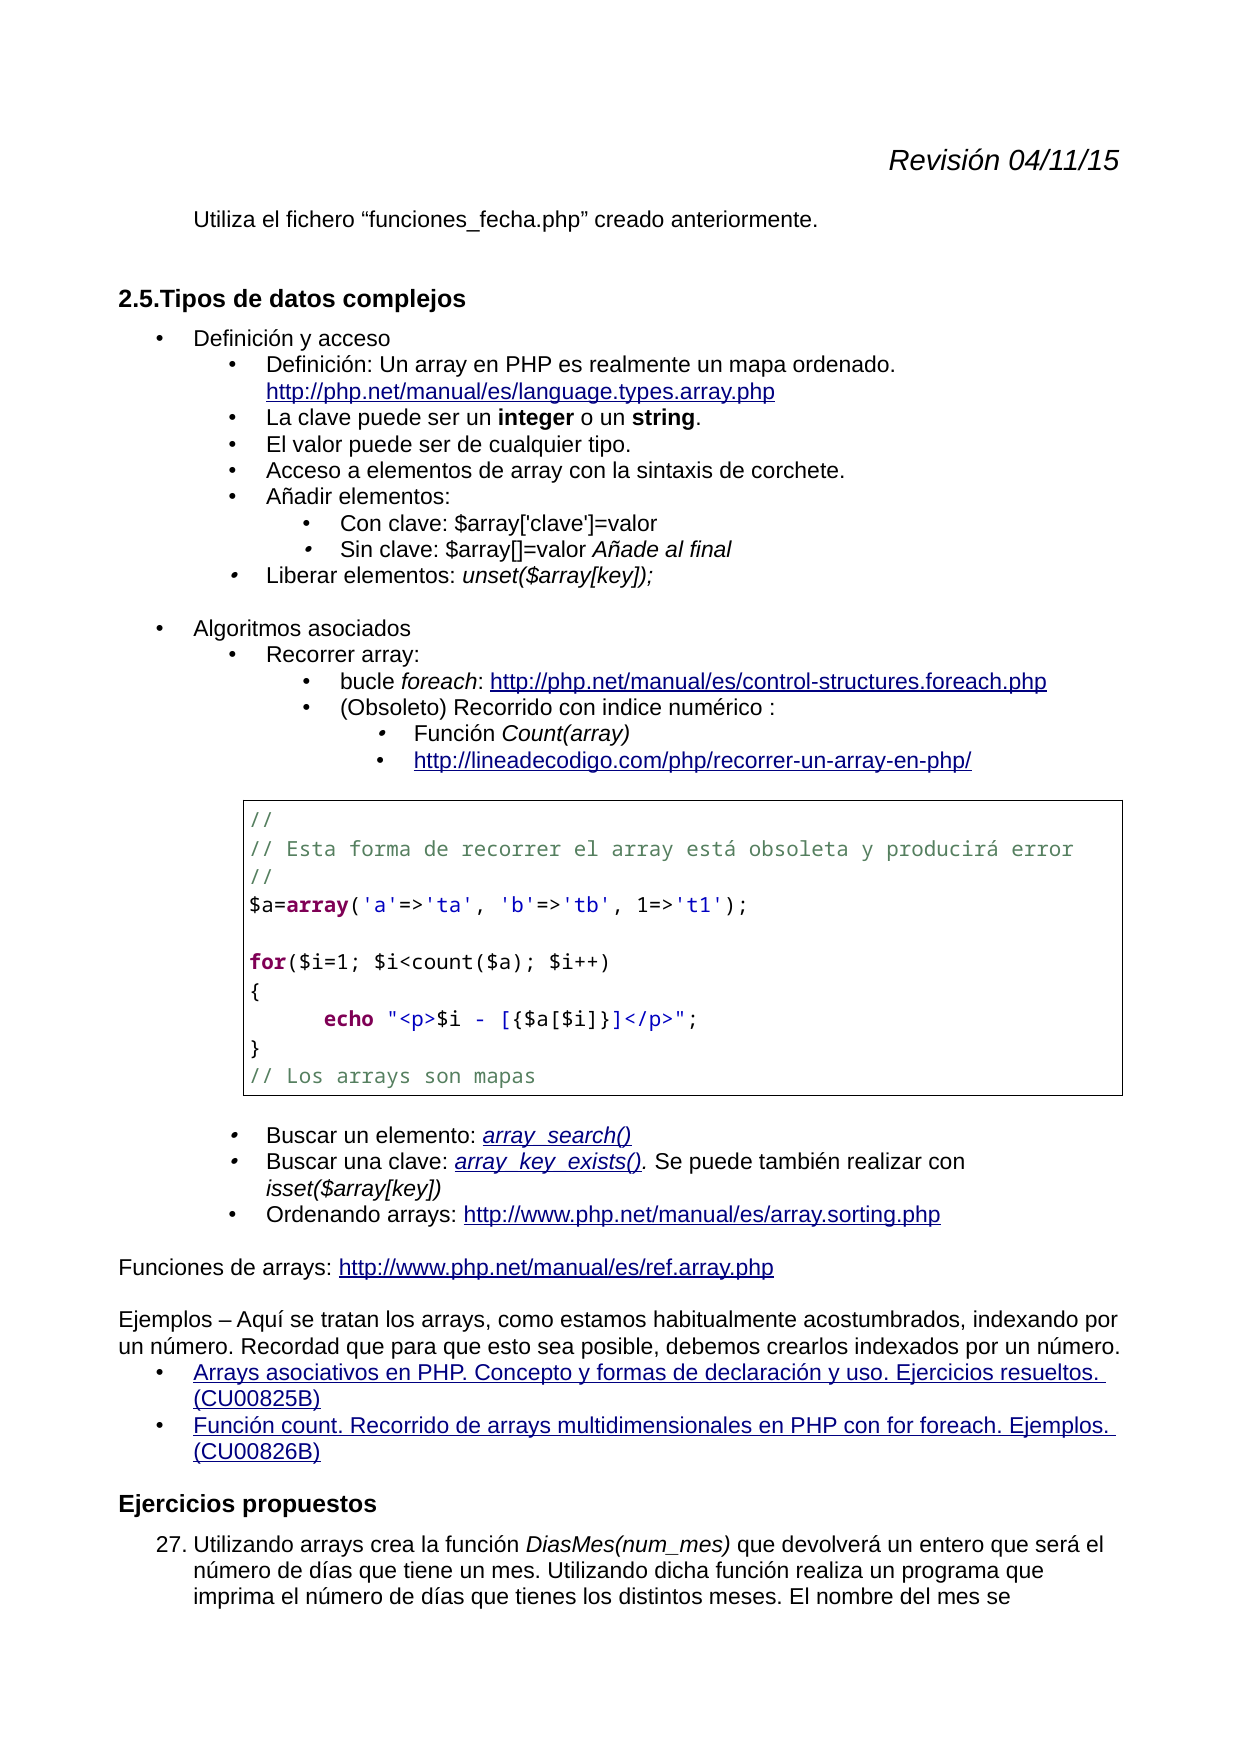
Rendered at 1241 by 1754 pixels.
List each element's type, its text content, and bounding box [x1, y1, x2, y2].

list Liberar elementos: unset($array[key]); [228, 562, 1122, 589]
list Ordenando arrays: http://www.php.net/manual/es/array.sorting.php [228, 1201, 1122, 1227]
list bucle foreach: http://php.net/manual/es/control-structures.foreach.php [302, 668, 1122, 694]
list Definición: Un array en PHP es realmente un mapa ordenado. http://php.net/manual/es/language.types.array.php [228, 351, 1122, 404]
text Funciones de arrays: http://www.php.net/manual/es/ref.array.php [118, 1254, 1122, 1280]
list Definición y acceso [156, 325, 1122, 351]
list Buscar una clave: array_key_exists(). Se puede también realizar con isset($array[key]) [228, 1148, 1122, 1201]
list Acceso a elementos de array con la sintaxis de corchete. [228, 457, 1122, 483]
list Con clave: $array['clave']=valor [302, 509, 1122, 536]
list Utilizando arrays crea la función DiasMes(num_mes) que devolverá un entero que será el número de días que tiene un mes. Utilizando dicha función realiza un programa que imprima el número de días que tienes los distintos meses. El nombre del mes se [156, 1531, 1122, 1609]
list Función Count(array) [376, 720, 1122, 747]
list La clave puede ser un integer o un string. [228, 404, 1122, 431]
table_header // // Esta forma de recorrer el array está obsoleta y producirá error // $a=array('a'=>'ta', 'b'=>'tb', 1=>'t1'); for($i=1; $i<count($a); $i++) { echo "<p>$i - [{$a[$i]}]</p>"; } // Los arrays son mapas [244, 801, 1122, 1095]
subtitle Ejercicios propuestos [118, 1489, 1122, 1518]
list Buscar un elemento: array_search() [228, 1122, 1122, 1148]
list El valor puede ser de cualquier tipo. [228, 431, 1122, 457]
list http://lineadecodigo.com/php/recorrer-un-array-en-php/ [376, 747, 1122, 773]
subtitle 2.5.Tipos de datos complejos [118, 284, 1122, 313]
list Arrays asociativos en PHP. Concepto y formas de declaración y uso. Ejercicios resueltos. (CU00825B) [156, 1359, 1122, 1412]
list Añadir elementos: [228, 483, 1122, 509]
list Algoritmos asociados [156, 615, 1122, 641]
list Función count. Recorrido de arrays multidimensionales en PHP con for foreach. Ejemplos. (CU00826B) [156, 1412, 1122, 1464]
list (Obsoleto) Recorrido con indice numérico : [302, 694, 1122, 720]
text Ejemplos – Aquí se tratan los arrays, como estamos habitualmente acostumbrados, indexando por un número. Recordad que para que esto sea posible, debemos crearlos indexados por un número. [118, 1306, 1122, 1359]
list Sin clave: $array[]=valor Añade al final [302, 536, 1122, 562]
list Utiliza el fichero “funciones_fecha.php” creado anteriormente. [156, 206, 1122, 232]
list Recorrer array: [228, 641, 1122, 668]
